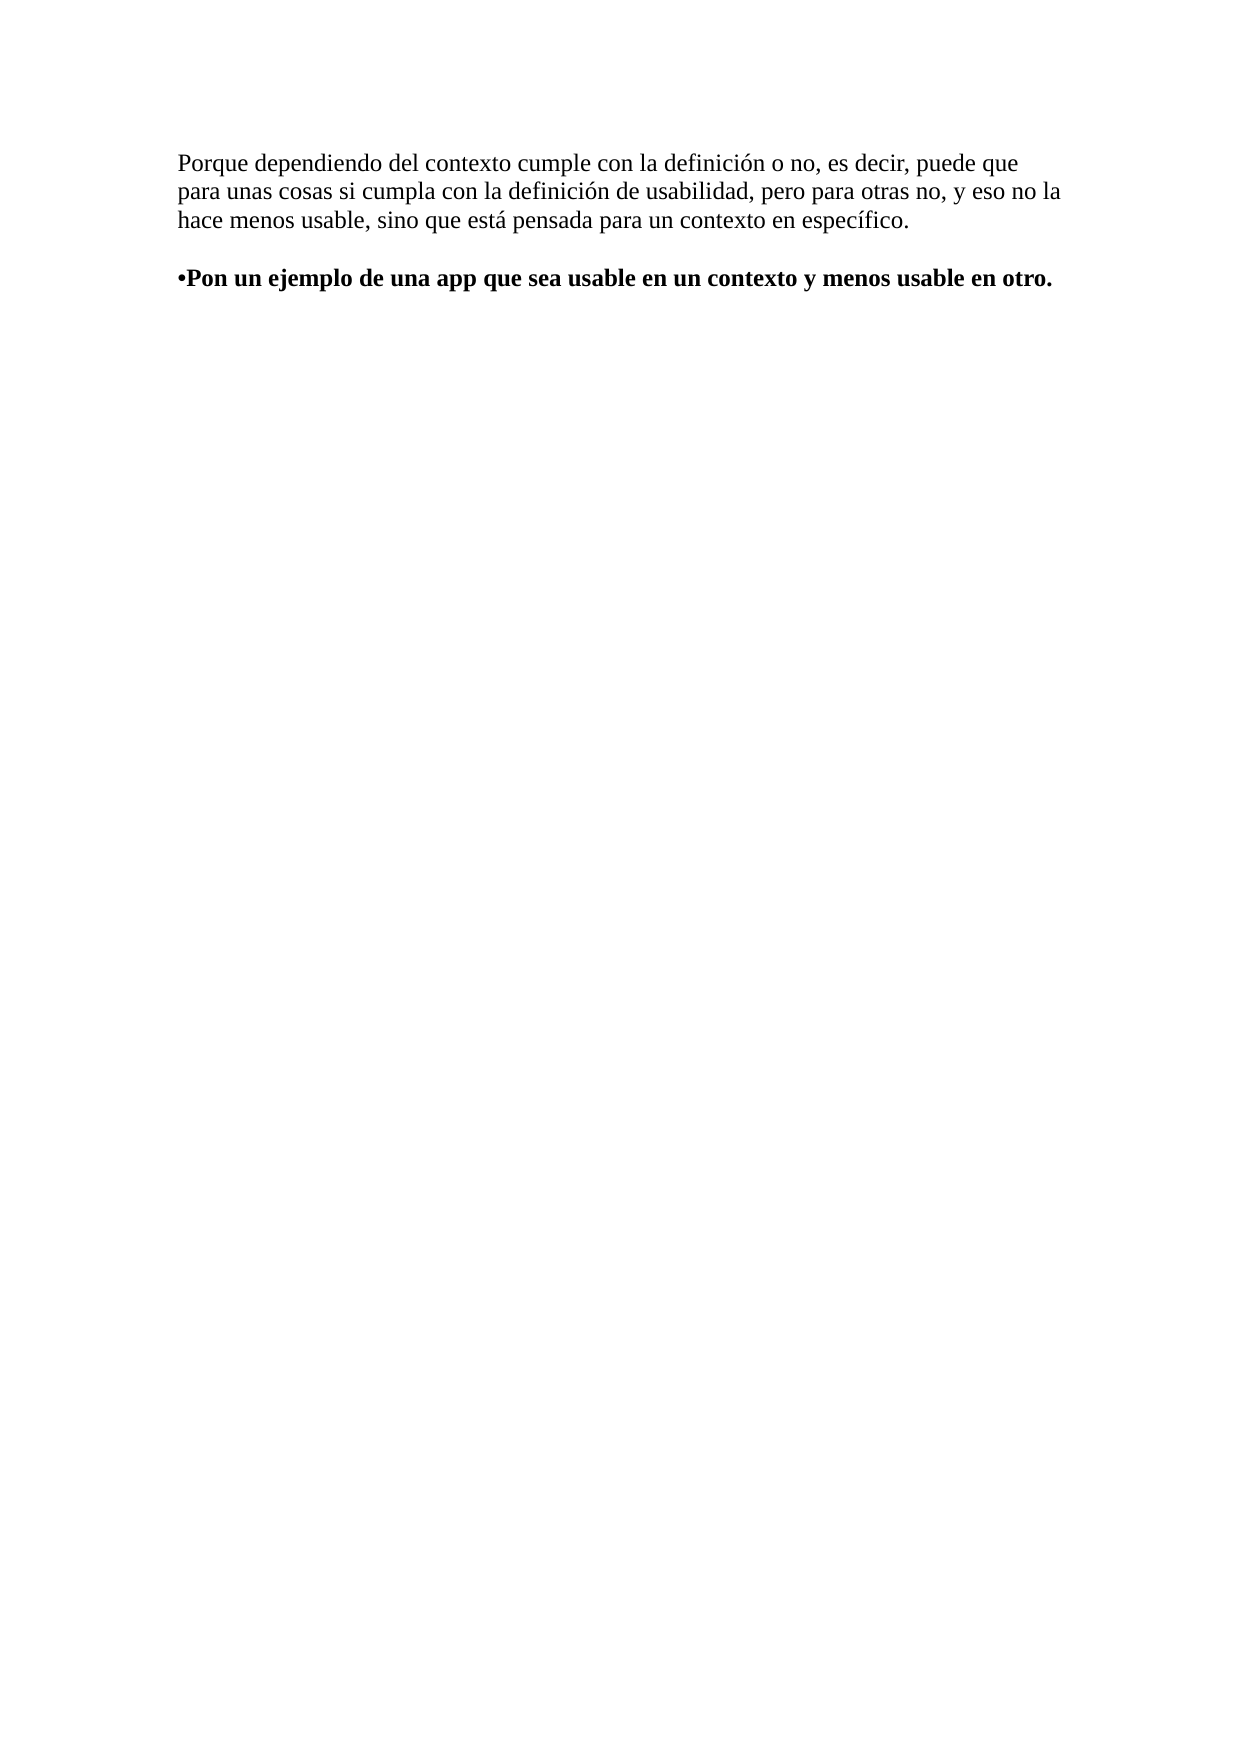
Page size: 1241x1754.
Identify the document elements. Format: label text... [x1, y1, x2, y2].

text •Pon un ejemplo de una app que sea usable en un contexto y menos usable en otro. [177, 263, 1063, 291]
text Porque dependiendo del contexto cumple con la definición o no, es decir, puede que para unas cosas si cumpla con la definición de usabilidad, pero para otras no, y eso no la hace menos usable, sino que está pensada para un contexto en específico. [177, 148, 1063, 234]
